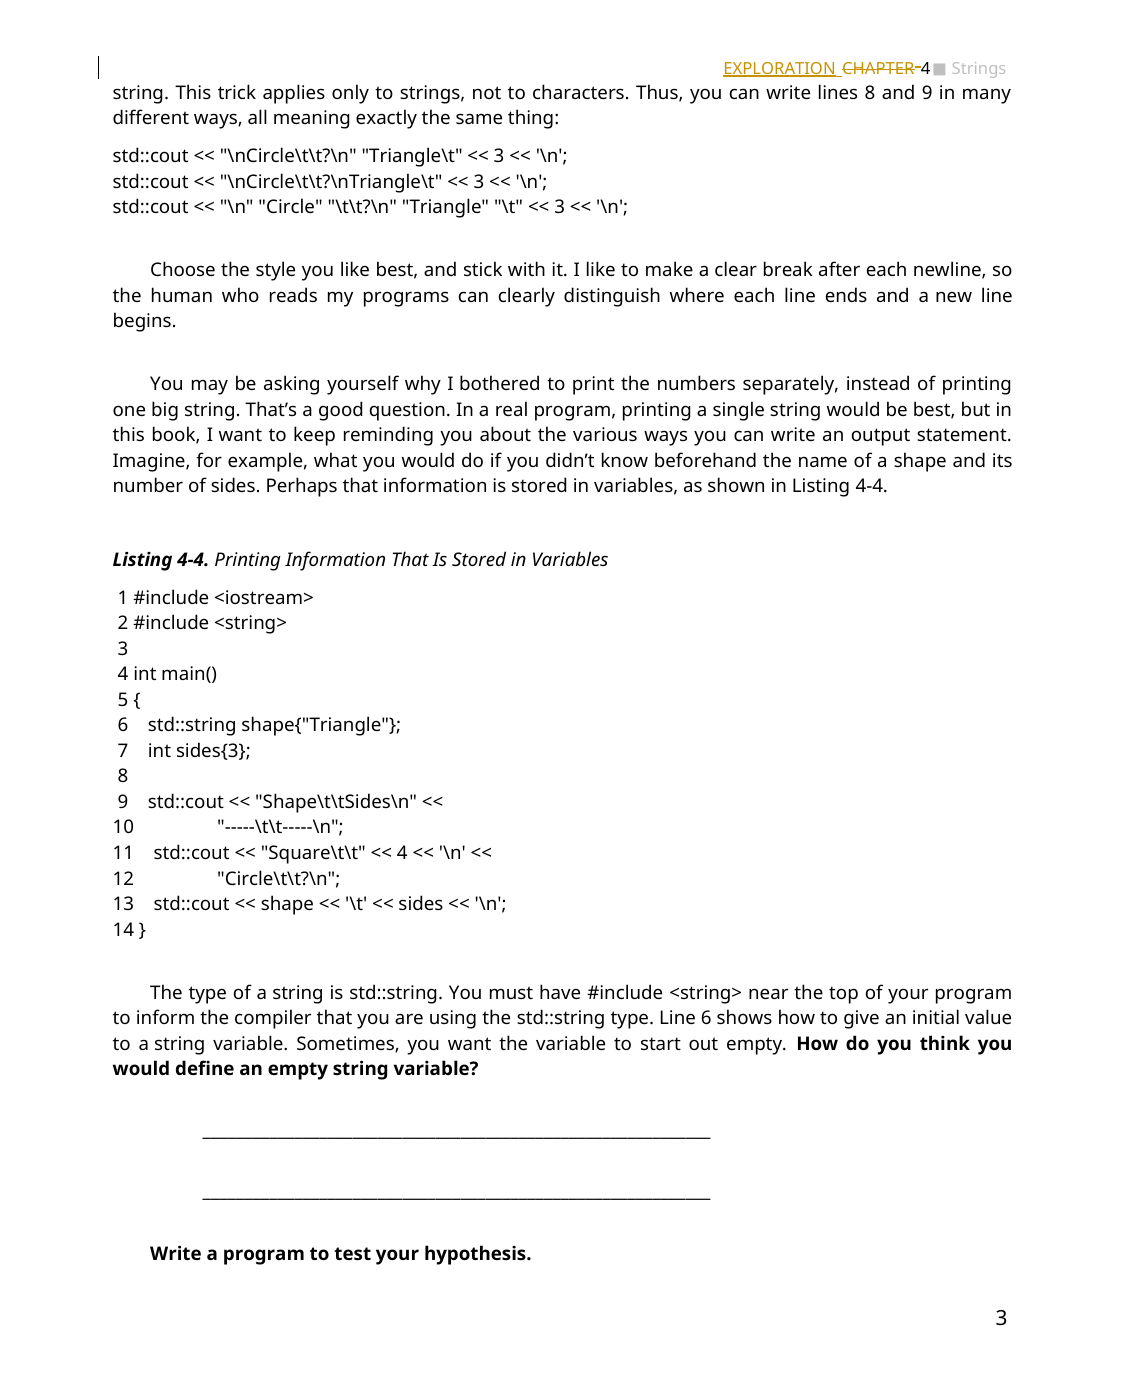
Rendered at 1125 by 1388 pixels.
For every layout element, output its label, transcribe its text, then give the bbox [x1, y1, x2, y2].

text Choose the style you like best, and stick with it. I like to make a clear break after each newline, so the human who reads my programs can clearly distinguish where each line ends and a new line begins. [112, 257, 1012, 333]
text 12 "Circle\t\t?\n"; [112, 865, 1012, 890]
text 8 [112, 763, 1012, 788]
text std::cout << "\n" "Circle" "\t\t?\n" "Triangle" "\t" << 3 << '\n'; [112, 193, 1012, 219]
text string. This trick applies only to strings, not to characters. Thus, you can write lines 8 and 9 in many different ways, all meaning exactly the same thing: [112, 79, 1012, 130]
text 2 #include <string> [112, 610, 1012, 635]
text 11 std::cout << "Square\t\t" << 4 << '\n' << [112, 839, 1012, 865]
list _____________________________________________________________ [202, 1116, 1012, 1142]
text 13 std::cout << shape << '\t' << sides << '\n'; [112, 890, 1012, 916]
text std::cout << "\nCircle\t\t?\n" "Triangle\t" << 3 << '\n'; [112, 142, 1012, 168]
text 9 std::cout << "Shape\t\tSides\n" << [112, 788, 1012, 814]
text 7 int sides{3}; [112, 737, 1012, 763]
text The type of a string is std::string. You must have #include <string> near the top of your program to inform the compiler that you are using the std::string type. Line 6 shows how to give an initial value to a string variable. Sometimes, you want the variable to start out empty. How do you think you would define an empty string variable? [112, 979, 1012, 1081]
text 1 #include <iostream> [112, 584, 1012, 610]
text Listing 4-4. Printing Information That Is Stored in Variables [112, 546, 1012, 572]
text 3 [112, 635, 1012, 661]
text 4 int main() [112, 661, 1012, 686]
text std::cout << "\nCircle\t\t?\nTriangle\t" << 3 << '\n'; [112, 168, 1012, 193]
text 6 std::string shape{"Triangle"}; [112, 712, 1012, 737]
text 10 "-----\t\t-----\n"; [112, 814, 1012, 839]
text You may be asking yourself why I bothered to print the numbers separately, instead of printing one big string. That’s a good question. In a real program, printing a single string would be best, but in this book, I want to keep reminding you about the various ways you can write an output statement. Imagine, for example, what you would do if you didn’t know beforehand the name of a shape and its number of sides. Perhaps that information is stored in variables, as shown in Listing 4‑4. [112, 371, 1012, 498]
list _____________________________________________________________ [202, 1177, 1012, 1203]
text 5 { [112, 686, 1012, 712]
text 14 } [112, 916, 1012, 941]
text Write a program to test your hypothesis. [112, 1240, 1012, 1266]
